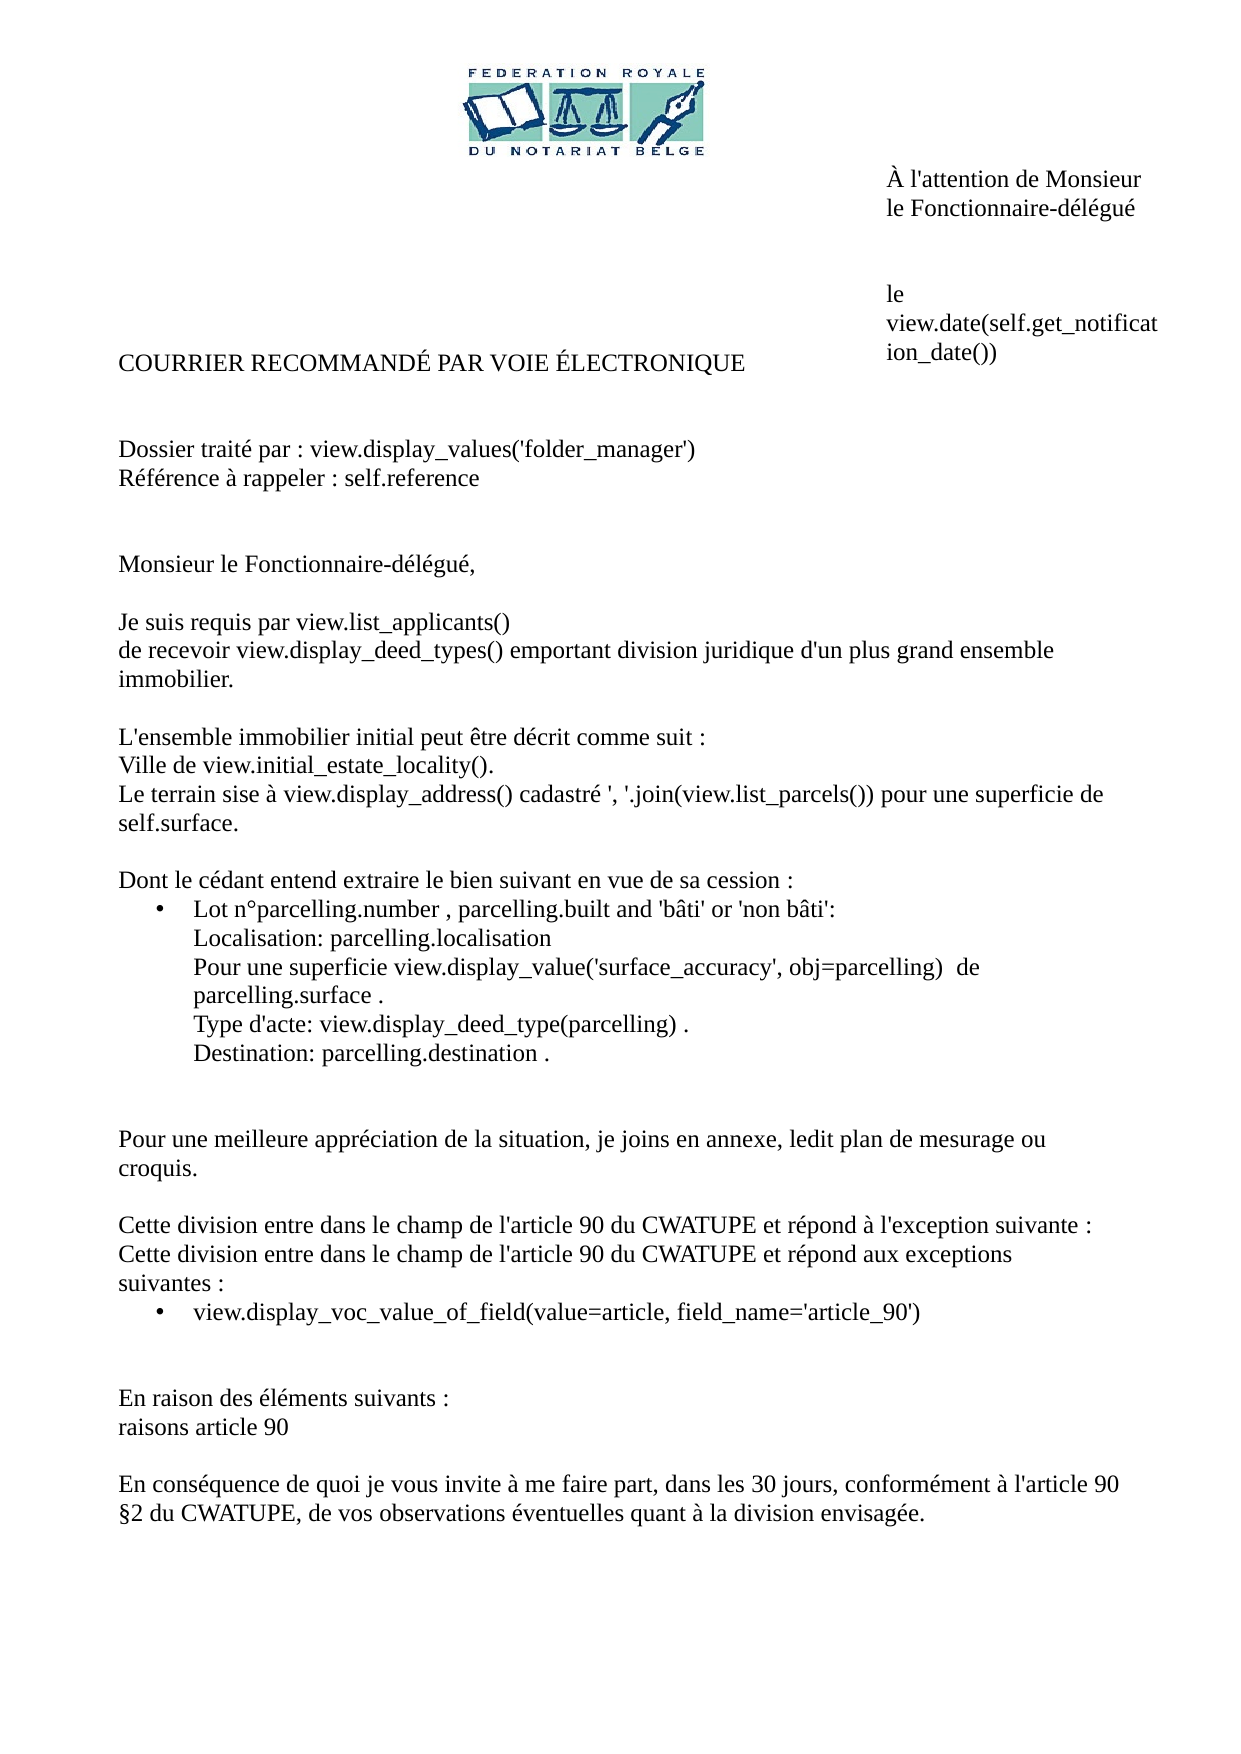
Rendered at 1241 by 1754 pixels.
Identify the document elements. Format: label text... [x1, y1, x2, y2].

text Cette division entre dans le champ de l'article 90 du CWATUPE et répond à l'exception suivante : [118, 1211, 1122, 1239]
text L'ensemble immobilier initial peut être décrit comme suit : [118, 722, 1122, 751]
text Monsieur le Fonctionnaire-délégué, [118, 549, 1122, 578]
list view.display_voc_value_of_field(value=article, field_name='article_90') [156, 1297, 1122, 1326]
text Pour une meilleure appréciation de la situation, je joins en annexe, ledit plan de mesurage ou croquis. [118, 1124, 1122, 1182]
text À l'attention de Monsieur le Fonctionnaire-délégué [886, 164, 1165, 222]
list Lot n°parcelling.number , parcelling.built and 'bâti' or 'non bâti': Localisation: parcelling.localisation Pour une superficie view.display_value('surface_accuracy', obj=parcelling) de parcelling.surface . Type d'acte: view.display_deed_type(parcelling) . Destination: parcelling.destination . [156, 894, 1122, 1067]
text de recevoir view.display_deed_types() emportant division juridique d'un plus grand ensemble immobilier. [118, 636, 1122, 693]
text Je suis requis par view.list_applicants() [118, 607, 1122, 636]
text Le terrain sise à view.display_address() cadastré ', '.join(view.list_parcels()) pour une superficie de self.surface. [118, 779, 1122, 837]
picture [457, 63, 710, 160]
text le view.date(self.get_notification_date()) [886, 279, 1165, 365]
text Dont le cédant entend extraire le bien suivant en vue de sa cession : [118, 866, 1122, 894]
text Référence à rappeler : self.reference [118, 463, 1122, 492]
text Dossier traité par : view.display_values('folder_manager') [118, 434, 1122, 463]
text Cette division entre dans le champ de l'article 90 du CWATUPE et répond aux exceptions suivantes : [118, 1239, 1122, 1297]
text En conséquence de quoi je vous invite à me faire part, dans les 30 jours, conformément à l'article 90 §2 du CWATUPE, de vos observations éventuelles quant à la division envisagée. [118, 1469, 1122, 1527]
text raisons article 90 [118, 1412, 1122, 1441]
text COURRIER RECOMMANDÉ PAR VOIE ÉLECTRONIQUE [118, 348, 1122, 377]
text En raison des éléments suivants : [118, 1383, 1122, 1412]
text Ville de view.initial_estate_locality(). [118, 751, 1122, 779]
